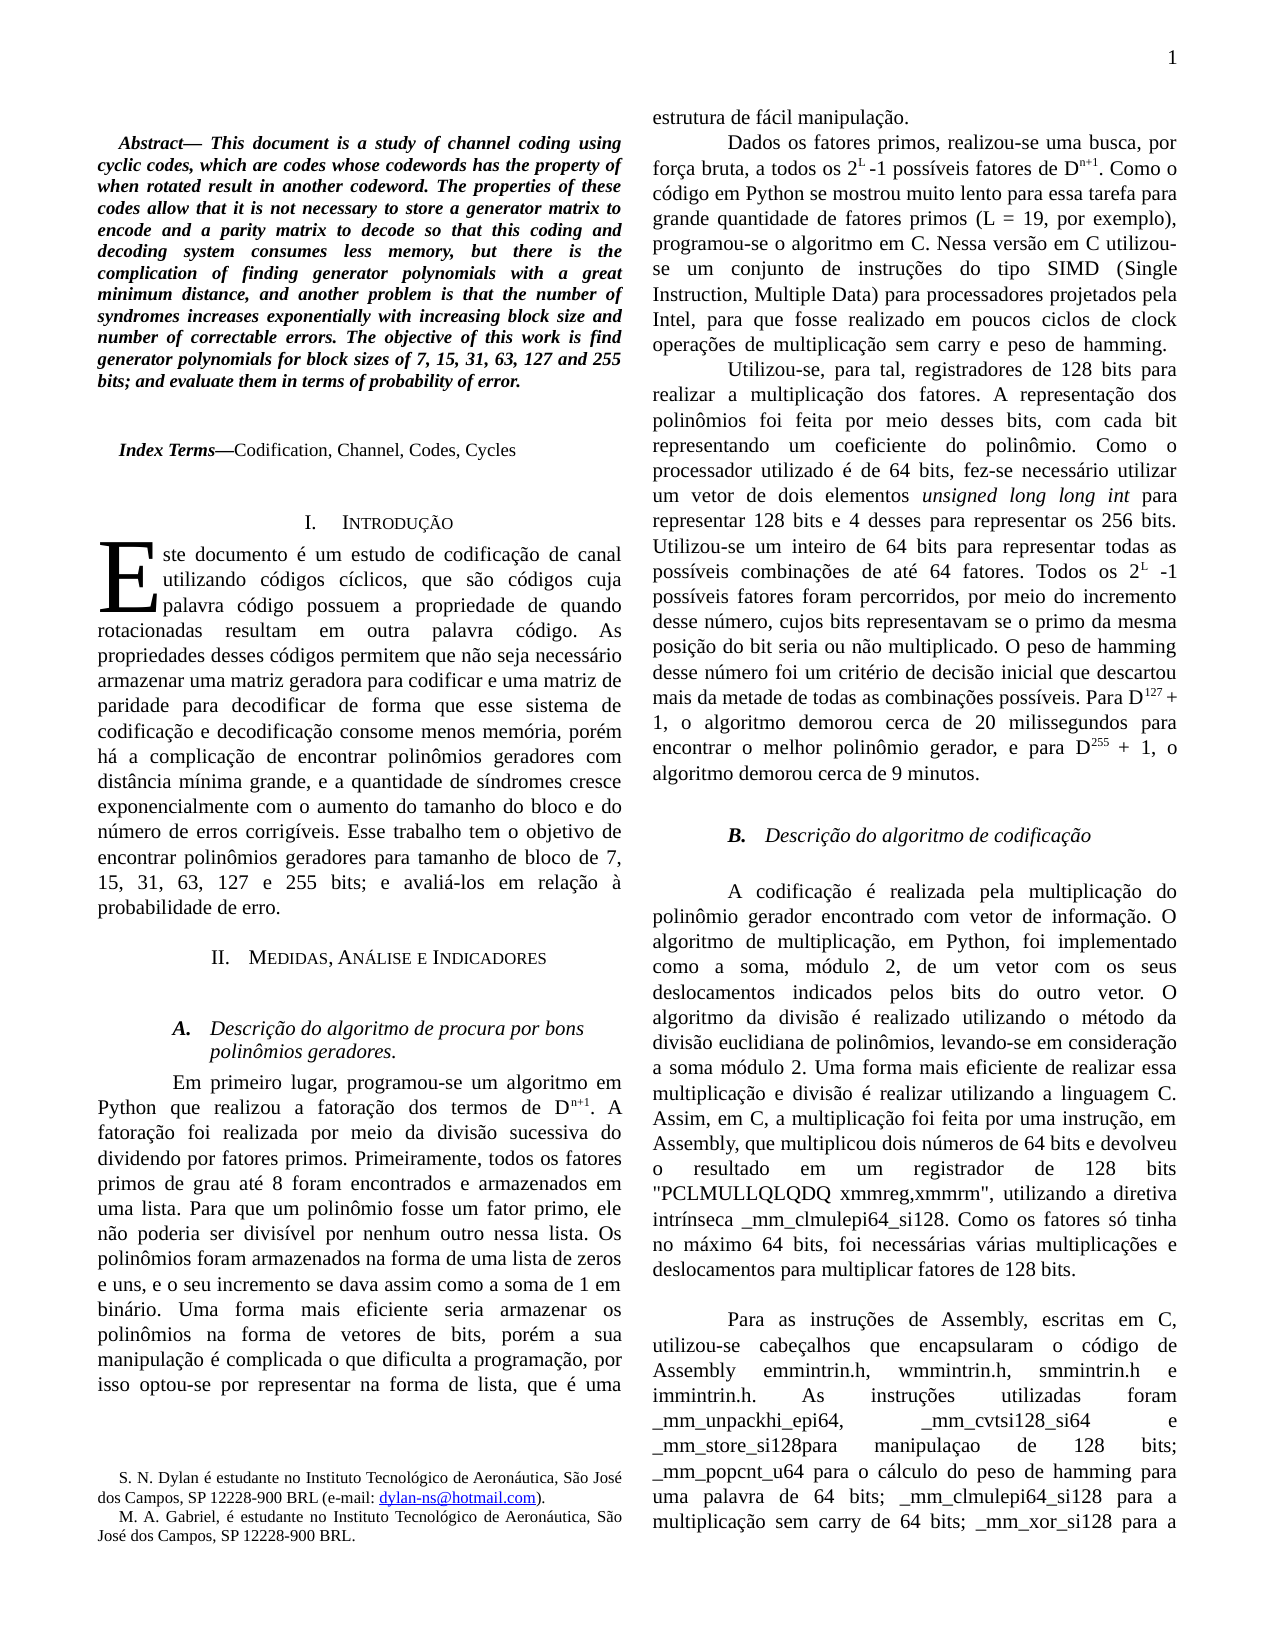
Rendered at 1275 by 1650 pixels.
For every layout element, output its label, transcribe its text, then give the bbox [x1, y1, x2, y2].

text Este documento é um estudo de codificação de canal utilizando códigos cíclicos, que são códigos cuja palavra código possuem a propriedade de quando rotacionadas resultam em outra palavra código. As propriedades desses códigos permitem que não seja necessário armazenar uma matriz geradora para codificar e uma matriz de paridade para decodificar de forma que esse sistema de codificação e decodificação consome menos memória, porém há a complicação de encontrar polinômios geradores com distância mínima grande, e a quantidade de síndromes cresce exponencialmente com o aumento do tamanho do bloco e do número de erros corrigíveis. Esse trabalho tem o objetivo de encontrar polinômios geradores para tamanho de bloco de 7, 15, 31, 63, 127 e 255 bits; e avaliá-los em relação à probabilidade de erro. [97, 542, 622, 919]
text Index Terms—Codification, Channel, Codes, Cycles [97, 439, 622, 461]
text estrutura de fácil manipulação. [652, 105, 1177, 129]
text Abstract— This document is a study of channel coding using cyclic codes, which are codes whose codewords has the property of when rotated result in another codeword. The properties of these codes allow that it is not necessary to store a generator matrix to encode and a parity matrix to decode so that this coding and decoding system consumes less memory, but there is the complication of finding generator polynomials with a great minimum distance, and another problem is that the number of syndromes increases exponentially with increasing block size and number of correctable errors. The objective of this work is find generator polynomials for block sizes of 7, 15, 31, 63, 127 and 255 bits; and evaluate them in terms of probability of error. [97, 132, 622, 391]
subtitle INTRODUÇÃO [135, 510, 622, 534]
subtitle Descrição do algoritmo de procura por bons polinômios geradores. [172, 1015, 622, 1063]
subtitle Medidas, Análise e Indicadores [135, 945, 622, 969]
text Dados os fatores primos, realizou-se uma busca, por força bruta, a todos os 2L -1 possíveis fatores de Dn+1. Como o código em Python se mostrou muito lento para essa tarefa para grande quantidade de fatores primos (L = 19, por exemplo), programou-se o algoritmo em C. Nessa versão em C utilizou-se um conjunto de instruções do tipo SIMD (Single Instruction, Multiple Data) para processadores projetados pela Intel, para que fosse realizado em poucos ciclos de clock operações de multiplicação sem carry e peso de hamming. Utilizou-se, para tal, registradores de 128 bits para realizar a multiplicação dos fatores. A representação dos polinômios foi feita por meio desses bits, com cada bit representando um coeficiente do polinômio. Como o processador utilizado é de 64 bits, fez-se necessário utilizar um vetor de dois elementos unsigned long long int para representar 128 bits e 4 desses para representar os 256 bits. Utilizou-se um inteiro de 64 bits para representar todas as possíveis combinações de até 64 fatores. Todos os 2L -1 possíveis fatores foram percorridos, por meio do incremento desse número, cujos bits representavam se o primo da mesma posição do bit seria ou não multiplicado. O peso de hamming desse número foi um critério de decisão inicial que descartou mais da metade de todas as combinações possíveis. Para D127 + 1, o algoritmo demorou cerca de 20 milissegundos para encontrar o melhor polinômio gerador, e para D255 + 1, o algoritmo demorou cerca de 9 minutos. [652, 130, 1177, 784]
text Para as instruções de Assembly, escritas em C, utilizou-se cabeçalhos que encapsularam o código de Assembly emmintrin.h, wmmintrin.h, smmintrin.h e immintrin.h. As instruções utilizadas foram _mm_unpackhi_epi64, _mm_cvtsi128_si64 e _mm_store_si128para manipulaçao de 128 bits; _mm_popcnt_u64 para o cálculo do peso de hamming para uma palavra de 64 bits; _mm_clmulepi64_si128 para a multiplicação sem carry de 64 bits; _mm_xor_si128 para a [652, 1307, 1177, 1533]
text M. A. Gabriel, é estudante no Instituto Tecnológico de Aeronáutica, São José dos Campos, SP 12228-900 BRL. [97, 1507, 622, 1545]
subtitle Descrição do algoritmo de codificação [727, 823, 1177, 847]
text A codificação é realizada pela multiplicação do polinômio gerador encontrado com vetor de informação. O algoritmo de multiplicação, em Python, foi implementado como a soma, módulo 2, de um vetor com os seus deslocamentos indicados pelos bits do outro vetor. O algoritmo da divisão é realizado utilizando o método da divisão euclidiana de polinômios, levando-se em consideração a soma módulo 2. Uma forma mais eficiente de realizar essa multiplicação e divisão é realizar utilizando a linguagem C. Assim, em C, a multiplicação foi feita por uma instrução, em Assembly, que multiplicou dois números de 64 bits e devolveu o resultado em um registrador de 128 bits "PCLMULLQLQDQ xmmreg,xmmrm", utilizando a diretiva intrínseca _mm_clmulepi64_si128. Como os fatores só tinha no máximo 64 bits, foi necessárias várias multiplicações e deslocamentos para multiplicar fatores de 128 bits. [652, 879, 1177, 1281]
text Em primeiro lugar, programou-se um algoritmo em Python que realizou a fatoração dos termos de Dn+1. A fatoração foi realizada por meio da divisão sucessiva do dividendo por fatores primos. Primeiramente, todos os fatores primos de grau até 8 foram encontrados e armazenados em uma lista. Para que um polinômio fosse um fator primo, ele não poderia ser divisível por nenhum outro nessa lista. Os polinômios foram armazenados na forma de uma lista de zeros e uns, e o seu incremento se dava assim como a soma de 1 em binário. Uma forma mais eficiente seria armazenar os polinômios na forma de vetores de bits, porém a sua manipulação é complicada o que dificulta a programação, por isso optou-se por representar na forma de lista, que é uma [97, 1070, 622, 1396]
text S. N. Dylan é estudante no Instituto Tecnológico de Aeronáutica, São José dos Campos, SP 12228-900 BRL (e-mail: dylan-ns@hotmail.com). [97, 1468, 622, 1507]
